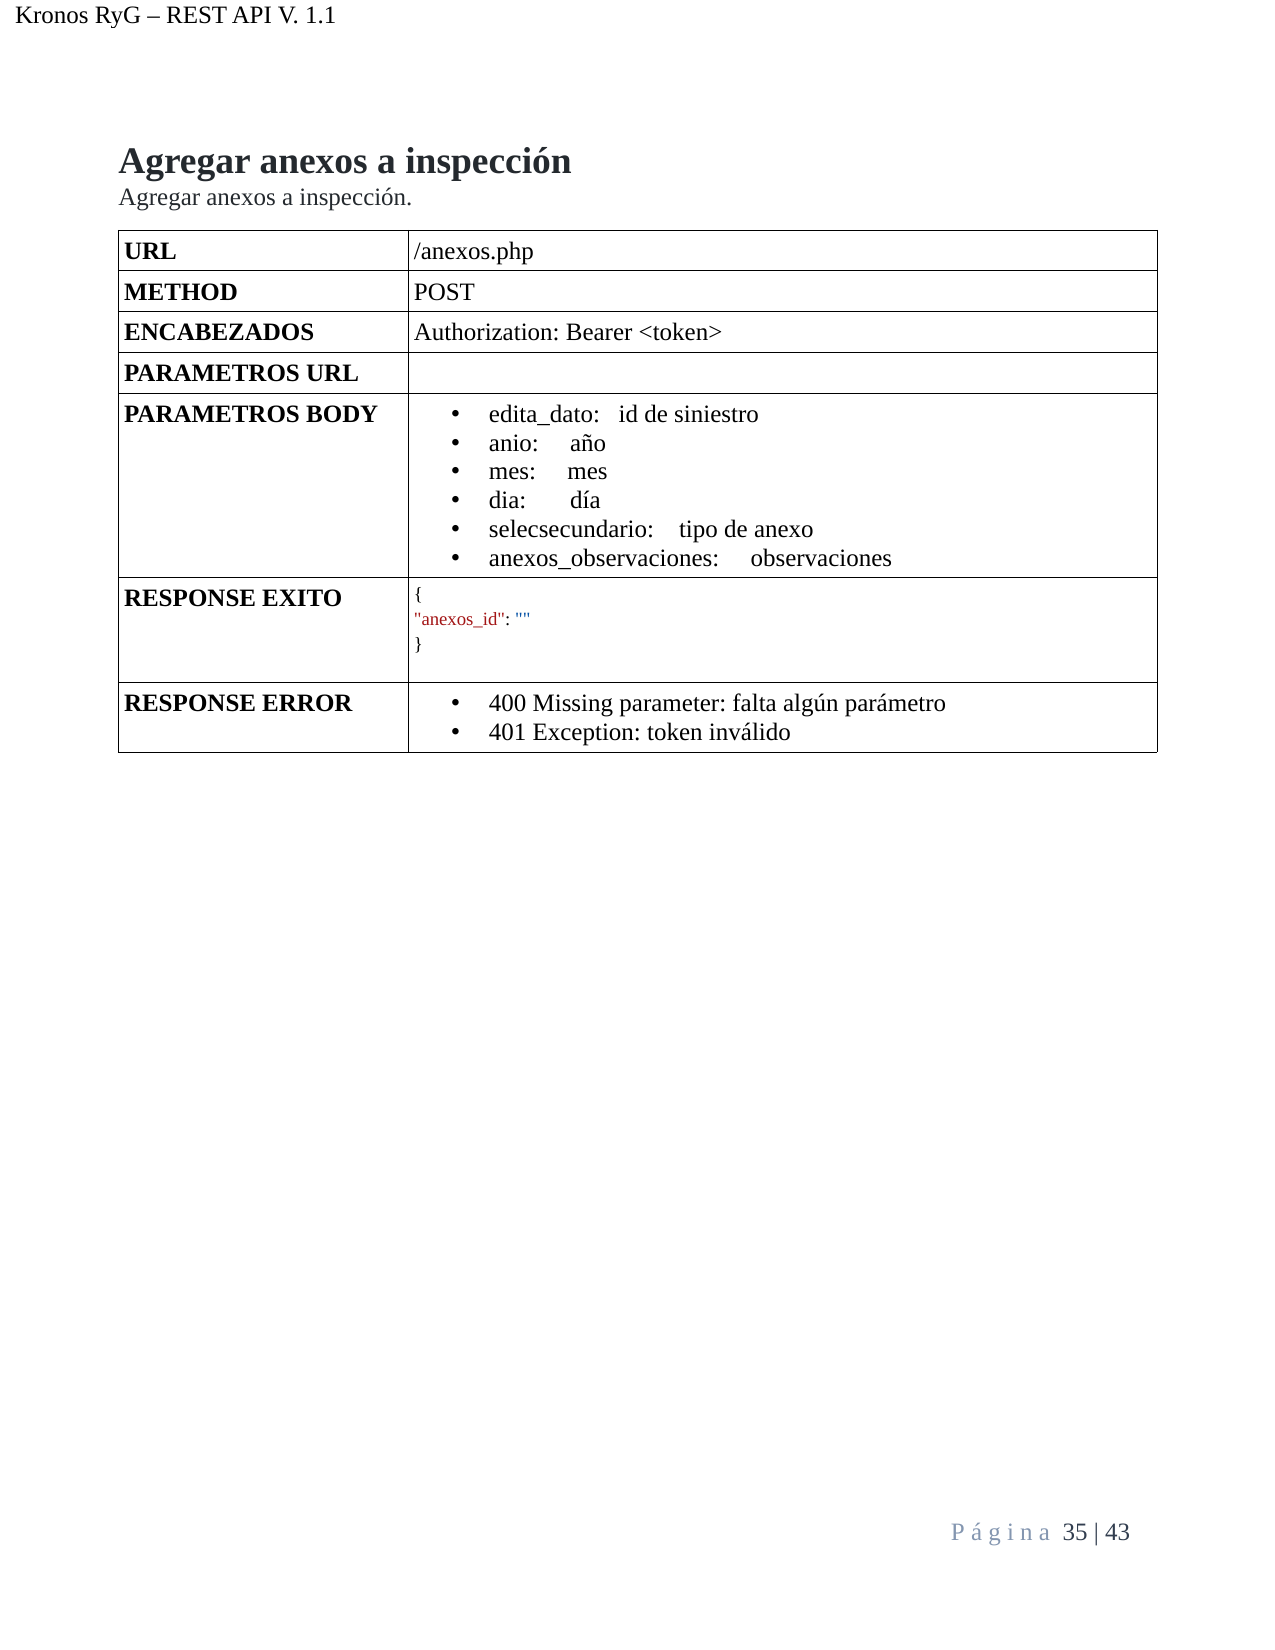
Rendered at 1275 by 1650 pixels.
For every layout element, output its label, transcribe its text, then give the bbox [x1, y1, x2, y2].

table_cell PARAMETROS URL [119, 353, 408, 393]
table_cell RESPONSE EXITO [119, 578, 408, 682]
subtitle Agregar anexos a inspección [118, 139, 1157, 182]
table_cell [409, 353, 1157, 393]
table_cell Authorization: Bearer <token> [409, 312, 1157, 352]
table_cell edita_dato: id de siniestro anio: año mes: mes dia: día selecsecundario: tipo de anexo anexos_observaciones: observaciones [409, 394, 1157, 577]
text Agregar anexos a inspección. [118, 182, 1157, 211]
table_header /anexos.php [409, 231, 1157, 270]
table_cell PARAMETROS BODY [119, 394, 408, 577]
table_cell 400 Missing parameter: falta algún parámetro 401 Exception: token inválido [409, 683, 1157, 752]
table_cell ENCABEZADOS [119, 312, 408, 352]
table_cell POST [409, 271, 1157, 311]
table_cell { "anexos_id": "" } [409, 578, 1157, 682]
table_cell METHOD [119, 271, 408, 311]
table_cell RESPONSE ERROR [119, 683, 408, 752]
table_header URL [119, 231, 408, 270]
